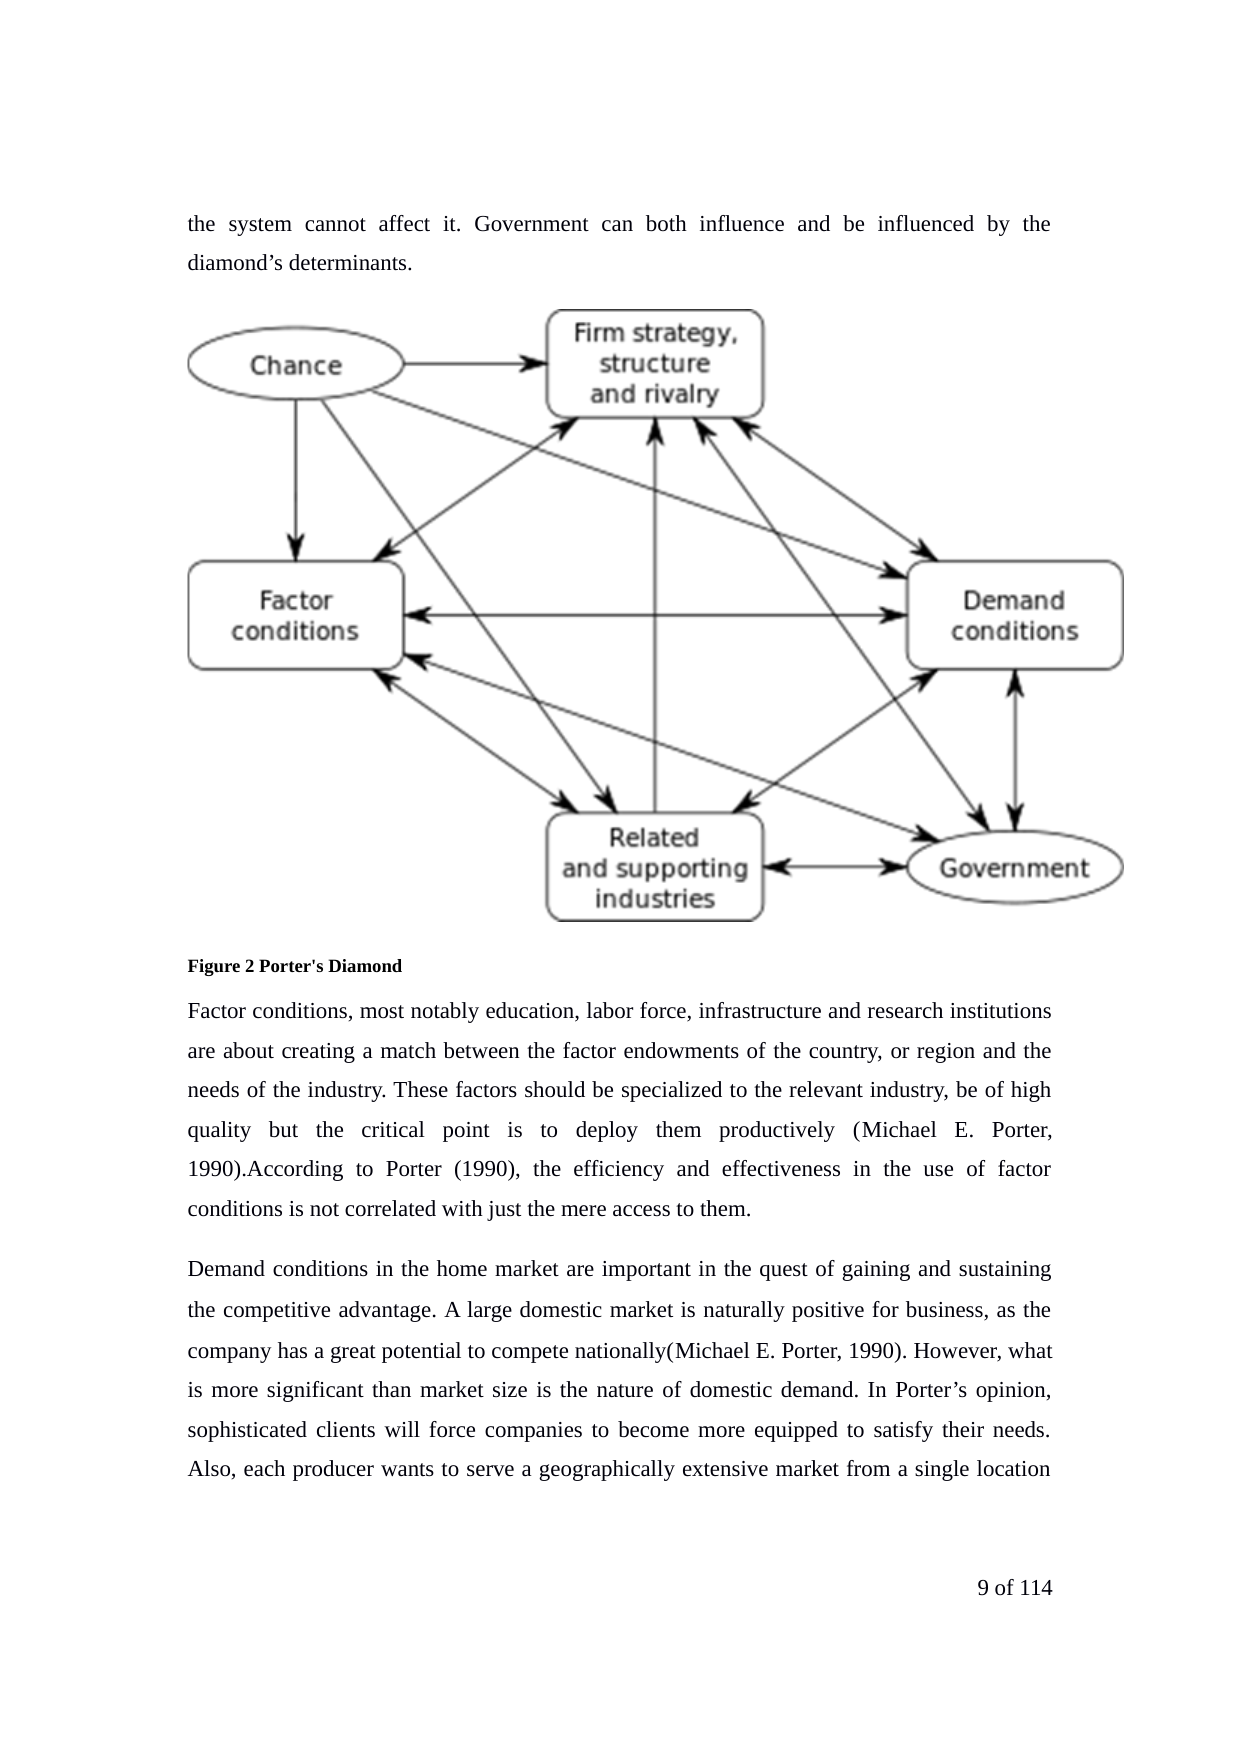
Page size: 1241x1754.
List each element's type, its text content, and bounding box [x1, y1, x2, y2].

text Figure 2 Porter's Diamond [187, 955, 1053, 977]
picture [187, 309, 1124, 922]
text Demand conditions in the home market are important in the quest of gaining and sustaining the competitive advantage. A large domestic market is naturally positive for business, as the company has a great potential to compete nationally(Michael E. Porter, 1990). However, what is more significant than market size is the nature of domestic demand. In Porter’s opinion, sophisticated clients will force companies to become more equipped to satisfy their needs. Also, each producer wants to serve a geographically extensive market from a single location [187, 1255, 1053, 1481]
text the system cannot affect it. Government can both influence and be influenced by the diamond’s determinants. [187, 210, 1053, 276]
text Factor conditions, most notably education, labor force, infrastructure and research institutions are about creating a match between the factor endowments of the country, or region and the needs of the industry. These factors should be specialized to the relevant industry, be of high quality but the critical point is to deploy them productively (Michael E. Porter, 1990).According to Porter (1990), the efficiency and effectiveness in the use of factor conditions is not correlated with just the mere access to them. [187, 997, 1053, 1221]
